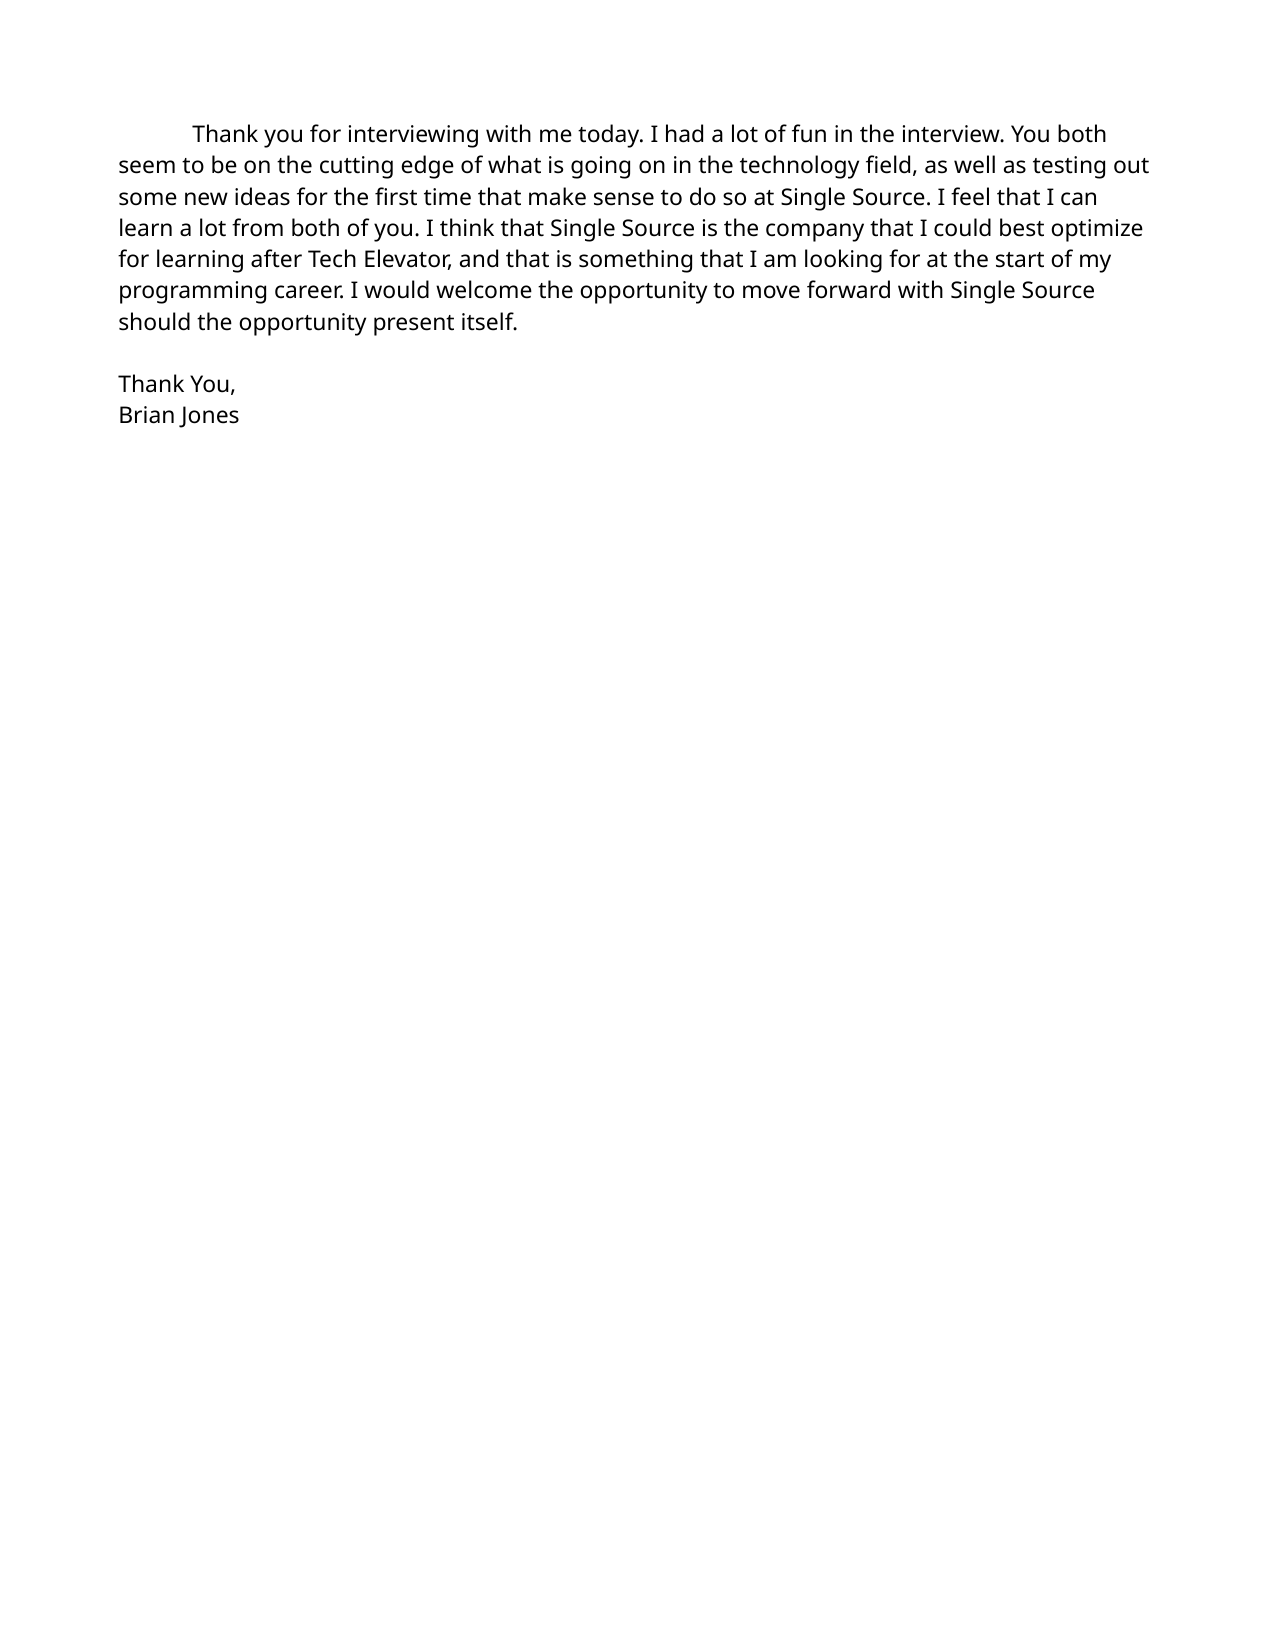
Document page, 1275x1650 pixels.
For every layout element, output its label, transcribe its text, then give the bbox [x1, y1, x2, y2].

text Brian Jones [118, 399, 1157, 431]
text Thank you for interviewing with me today. I had a lot of fun in the interview. You both seem to be on the cutting edge of what is going on in the technology field, as well as testing out some new ideas for the first time that make sense to do so at Single Source. I feel that I can learn a lot from both of you. I think that Single Source is the company that I could best optimize for learning after Tech Elevator, and that is something that I am looking for at the start of my programming career. I would welcome the opportunity to move forward with Single Source should the opportunity present itself. [118, 118, 1157, 337]
text Thank You, [118, 368, 1157, 399]
